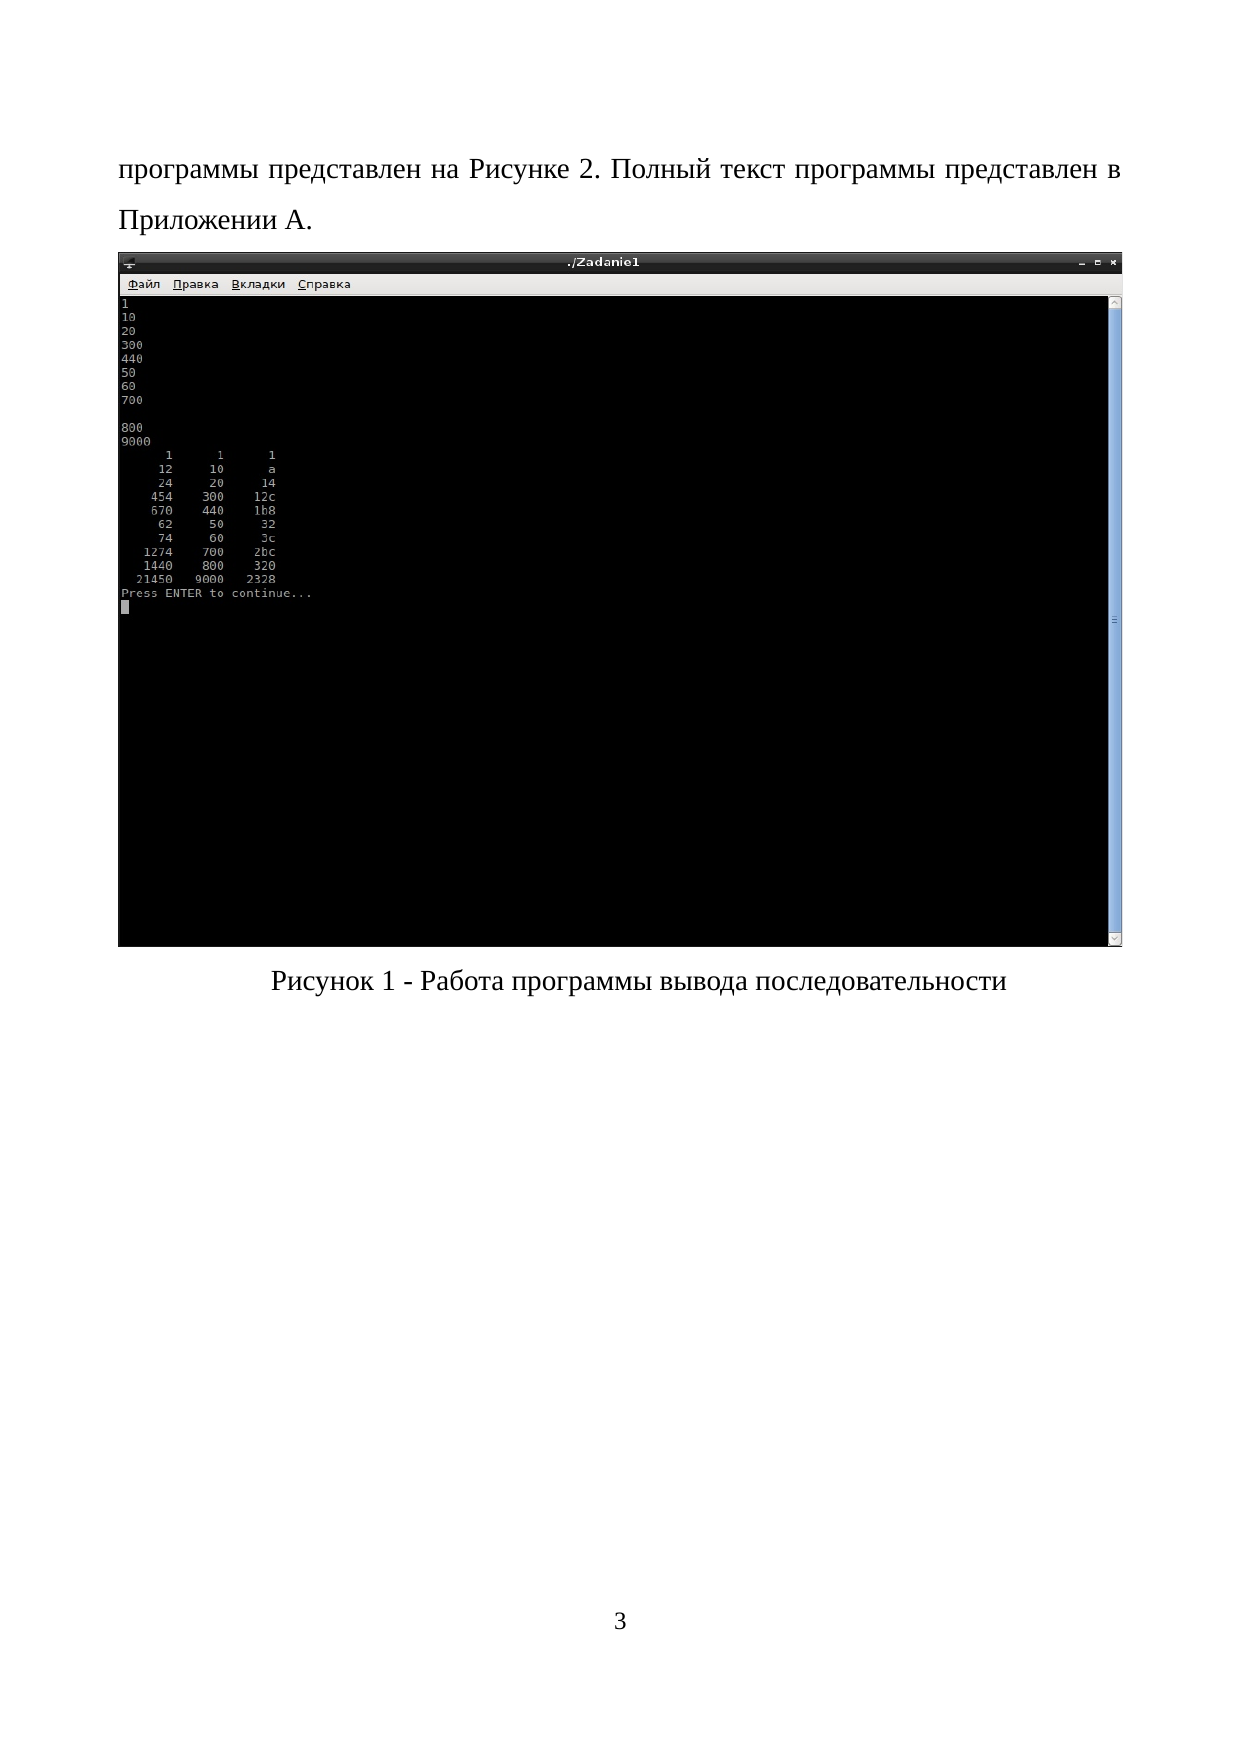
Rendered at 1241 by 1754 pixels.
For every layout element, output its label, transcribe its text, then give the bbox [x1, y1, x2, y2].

list Работа программы вывода последовательности [156, 947, 1122, 997]
picture [118, 252, 1123, 947]
text программы представлен на Рисунке 2. Полный текст программы представлен в Приложении А. [118, 152, 1122, 236]
